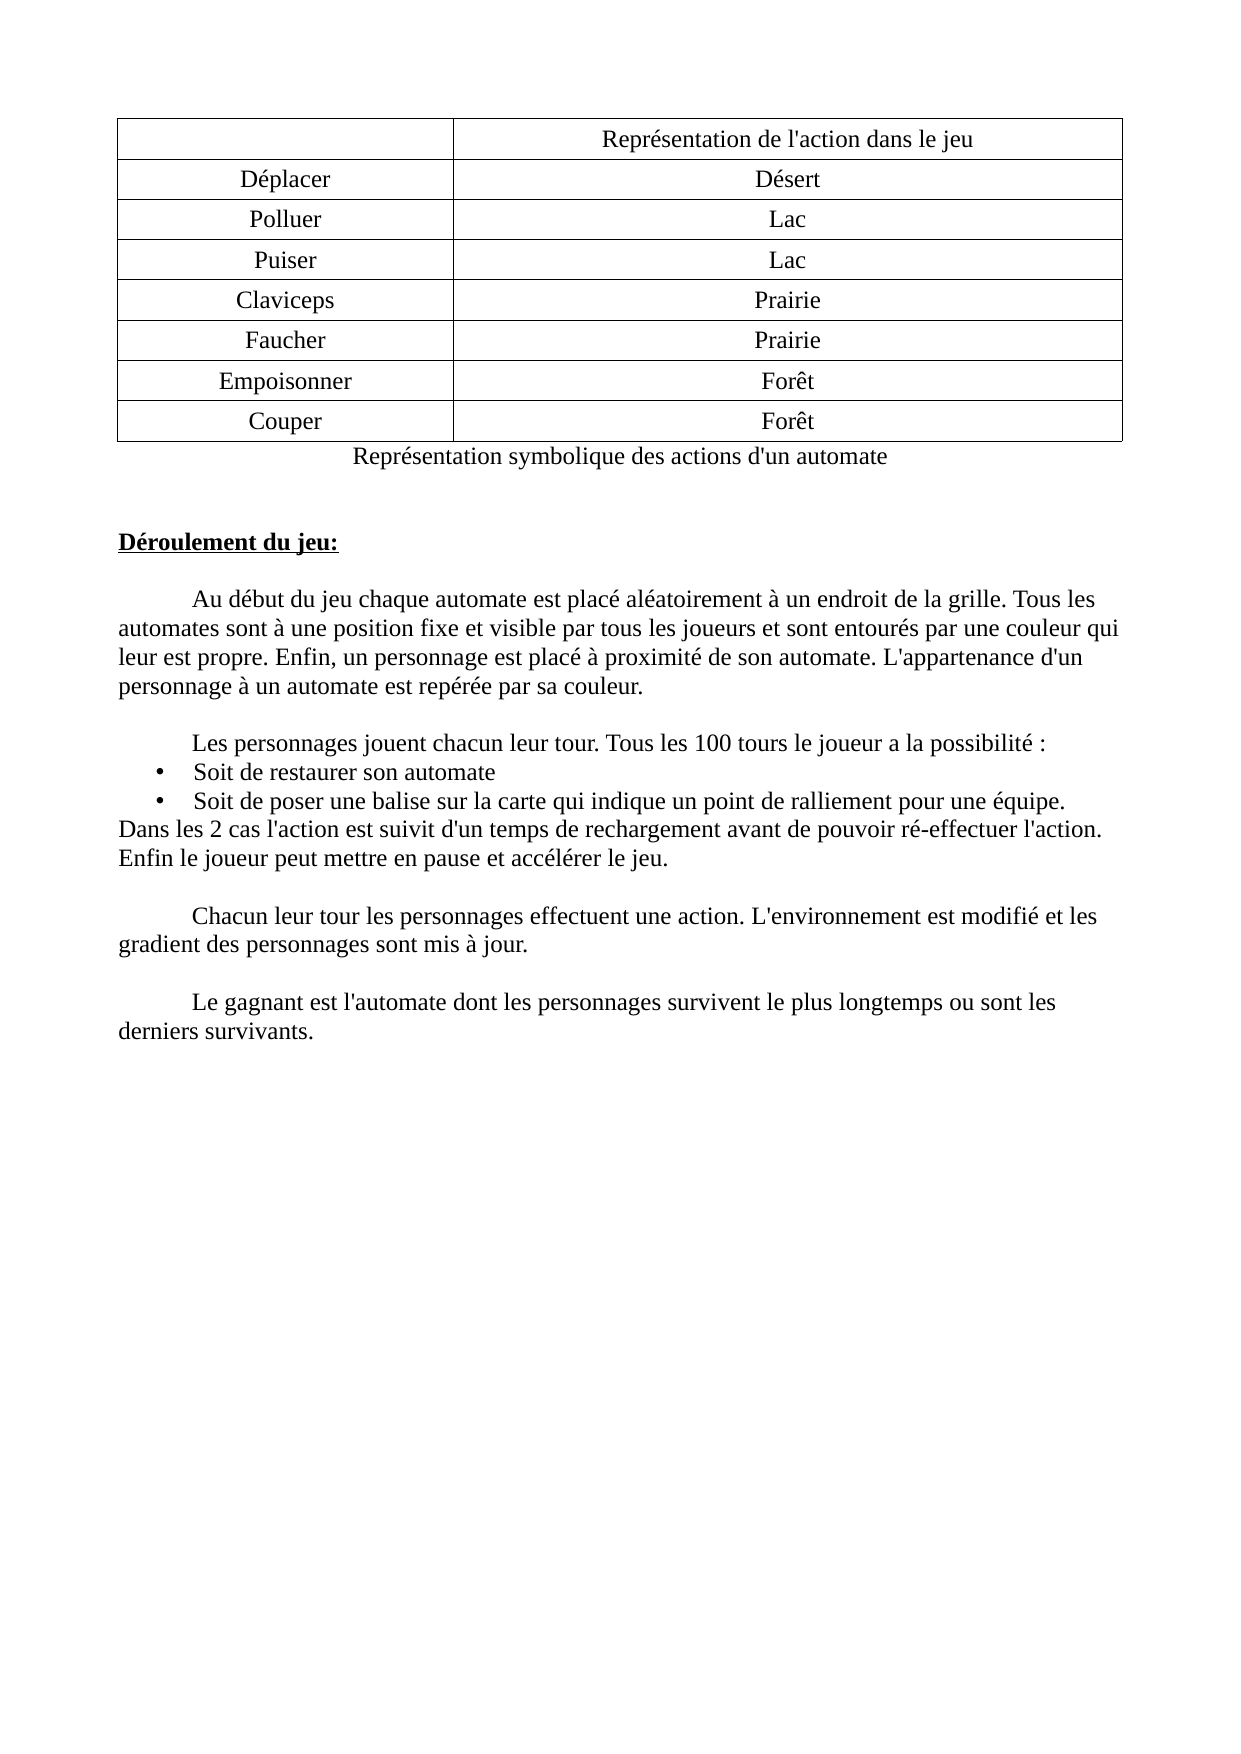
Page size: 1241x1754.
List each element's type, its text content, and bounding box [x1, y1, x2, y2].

text Représentation symbolique des actions d'un automate [118, 442, 1122, 469]
text Au début du jeu chaque automate est placé aléatoirement à un endroit de la grille. Tous les automates sont à une position fixe et visible par tous les joueurs et sont entourés par une couleur qui leur est propre. Enfin, un personnage est placé à proximité de son automate. L'appartenance d'un personnage à un automate est repérée par sa couleur. [118, 584, 1122, 699]
table_cell Désert [454, 160, 1122, 199]
table_cell Claviceps [118, 280, 453, 320]
text Le gagnant est l'automate dont les personnages survivent le plus longtemps ou sont les derniers survivants. [118, 987, 1122, 1044]
text Dans les 2 cas l'action est suivit d'un temps de rechargement avant de pouvoir ré-effectuer l'action. Enfin le joueur peut mettre en pause et accélérer le jeu. [118, 814, 1122, 872]
table_header [118, 119, 453, 158]
text Chacun leur tour les personnages effectuent une action. L'environnement est modifié et les gradient des personnages sont mis à jour. [118, 901, 1122, 958]
table_cell Déplacer [118, 160, 453, 199]
table_cell Lac [454, 240, 1122, 279]
table_header Représentation de l'action dans le jeu [454, 119, 1122, 158]
text Les personnages jouent chacun leur tour. Tous les 100 tours le joueur a la possibilité : [118, 728, 1122, 757]
text Déroulement du jeu: [118, 527, 1122, 556]
table_cell Empoisonner [118, 361, 453, 400]
table_cell Couper [118, 401, 453, 441]
table_cell Forêt [454, 401, 1122, 441]
table_cell Puiser [118, 240, 453, 279]
table_cell Polluer [118, 200, 453, 239]
table_cell Faucher [118, 321, 453, 360]
list Soit de restaurer son automate [156, 757, 1122, 786]
table_cell Prairie [454, 280, 1122, 320]
list Soit de poser une balise sur la carte qui indique un point de ralliement pour une équipe. [156, 786, 1122, 814]
table_cell Forêt [454, 361, 1122, 400]
table_cell Lac [454, 200, 1122, 239]
table_cell Prairie [454, 321, 1122, 360]
